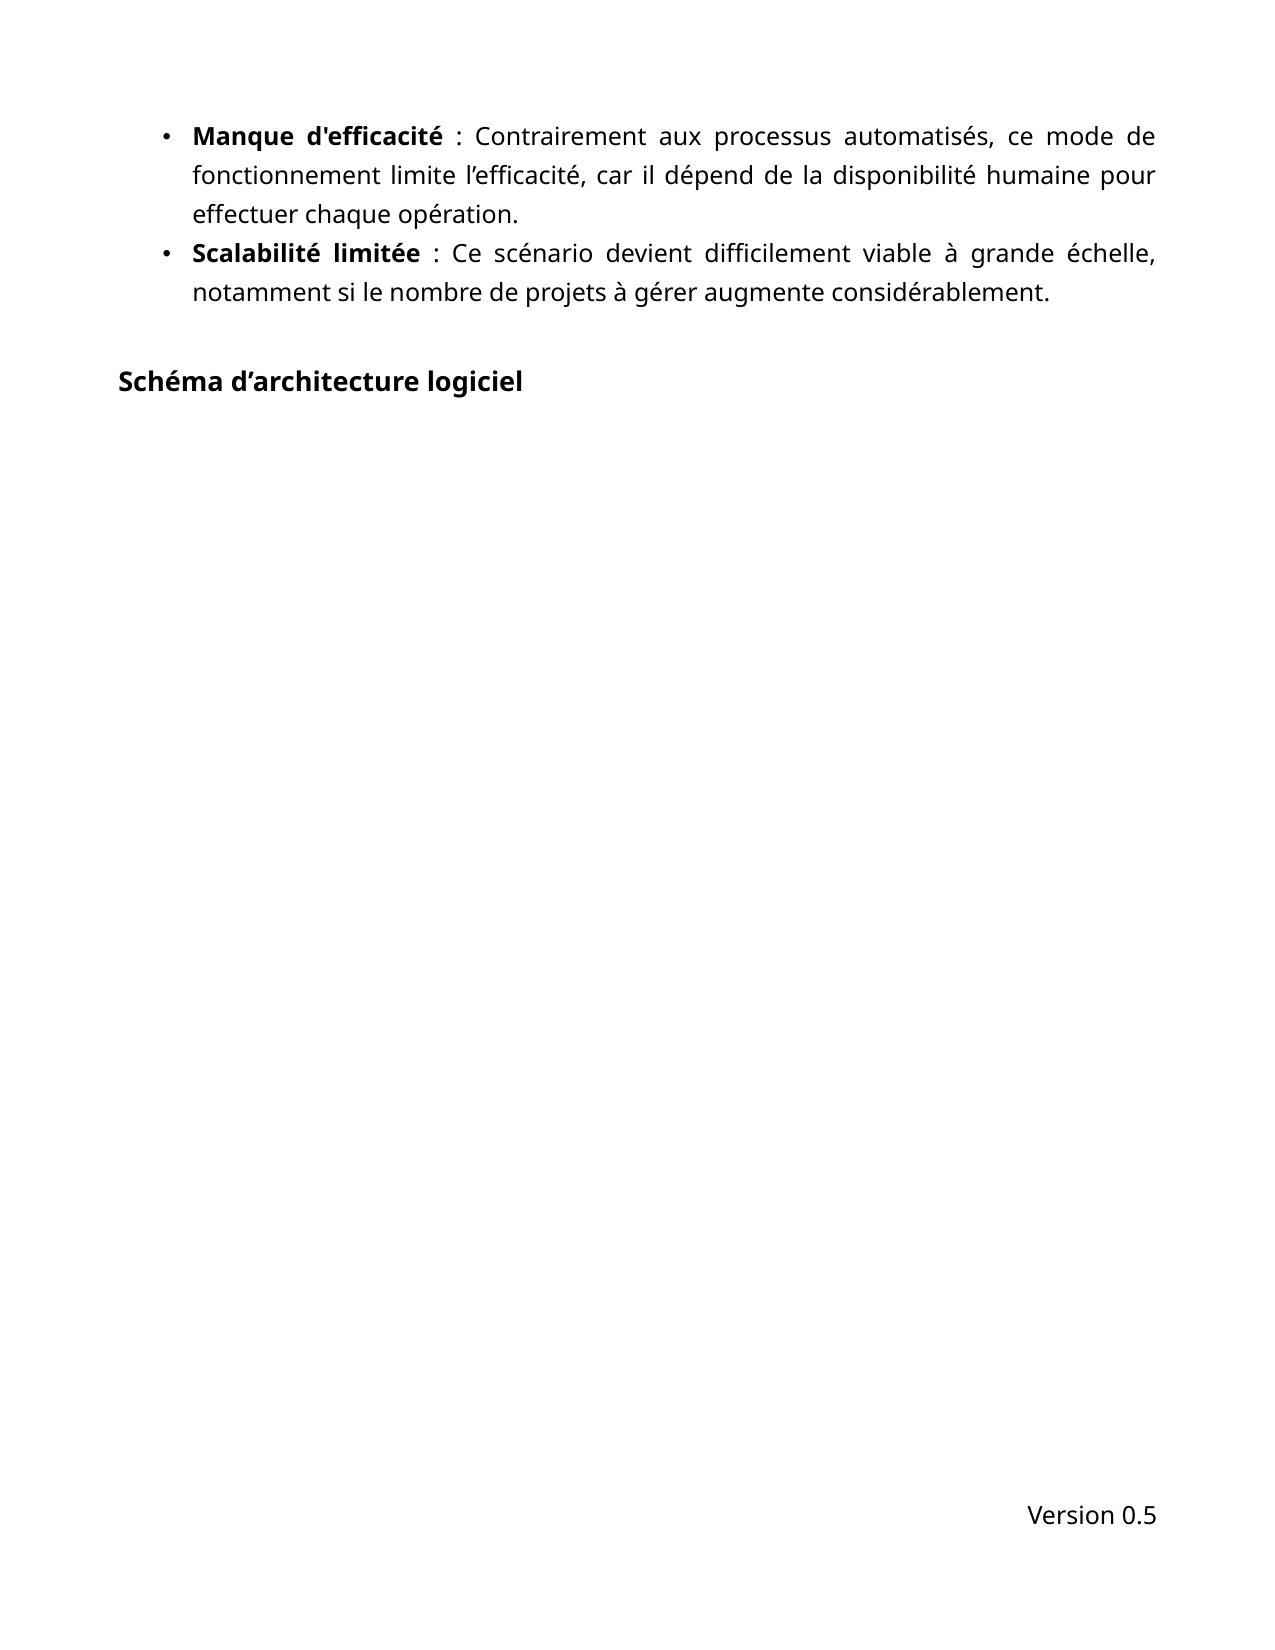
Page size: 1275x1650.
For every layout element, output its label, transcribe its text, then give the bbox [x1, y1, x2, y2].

text Schéma d’architecture logiciel [118, 363, 1157, 399]
list Scalabilité limitée : Ce scénario devient difficilement viable à grande échelle, notamment si le nombre de projets à gérer augmente considérablement. [162, 236, 1157, 309]
list Manque d'efficacité : Contrairement aux processus automatisés, ce mode de fonctionnement limite l’efficacité, car il dépend de la disponibilité humaine pour effectuer chaque opération. [162, 118, 1157, 231]
